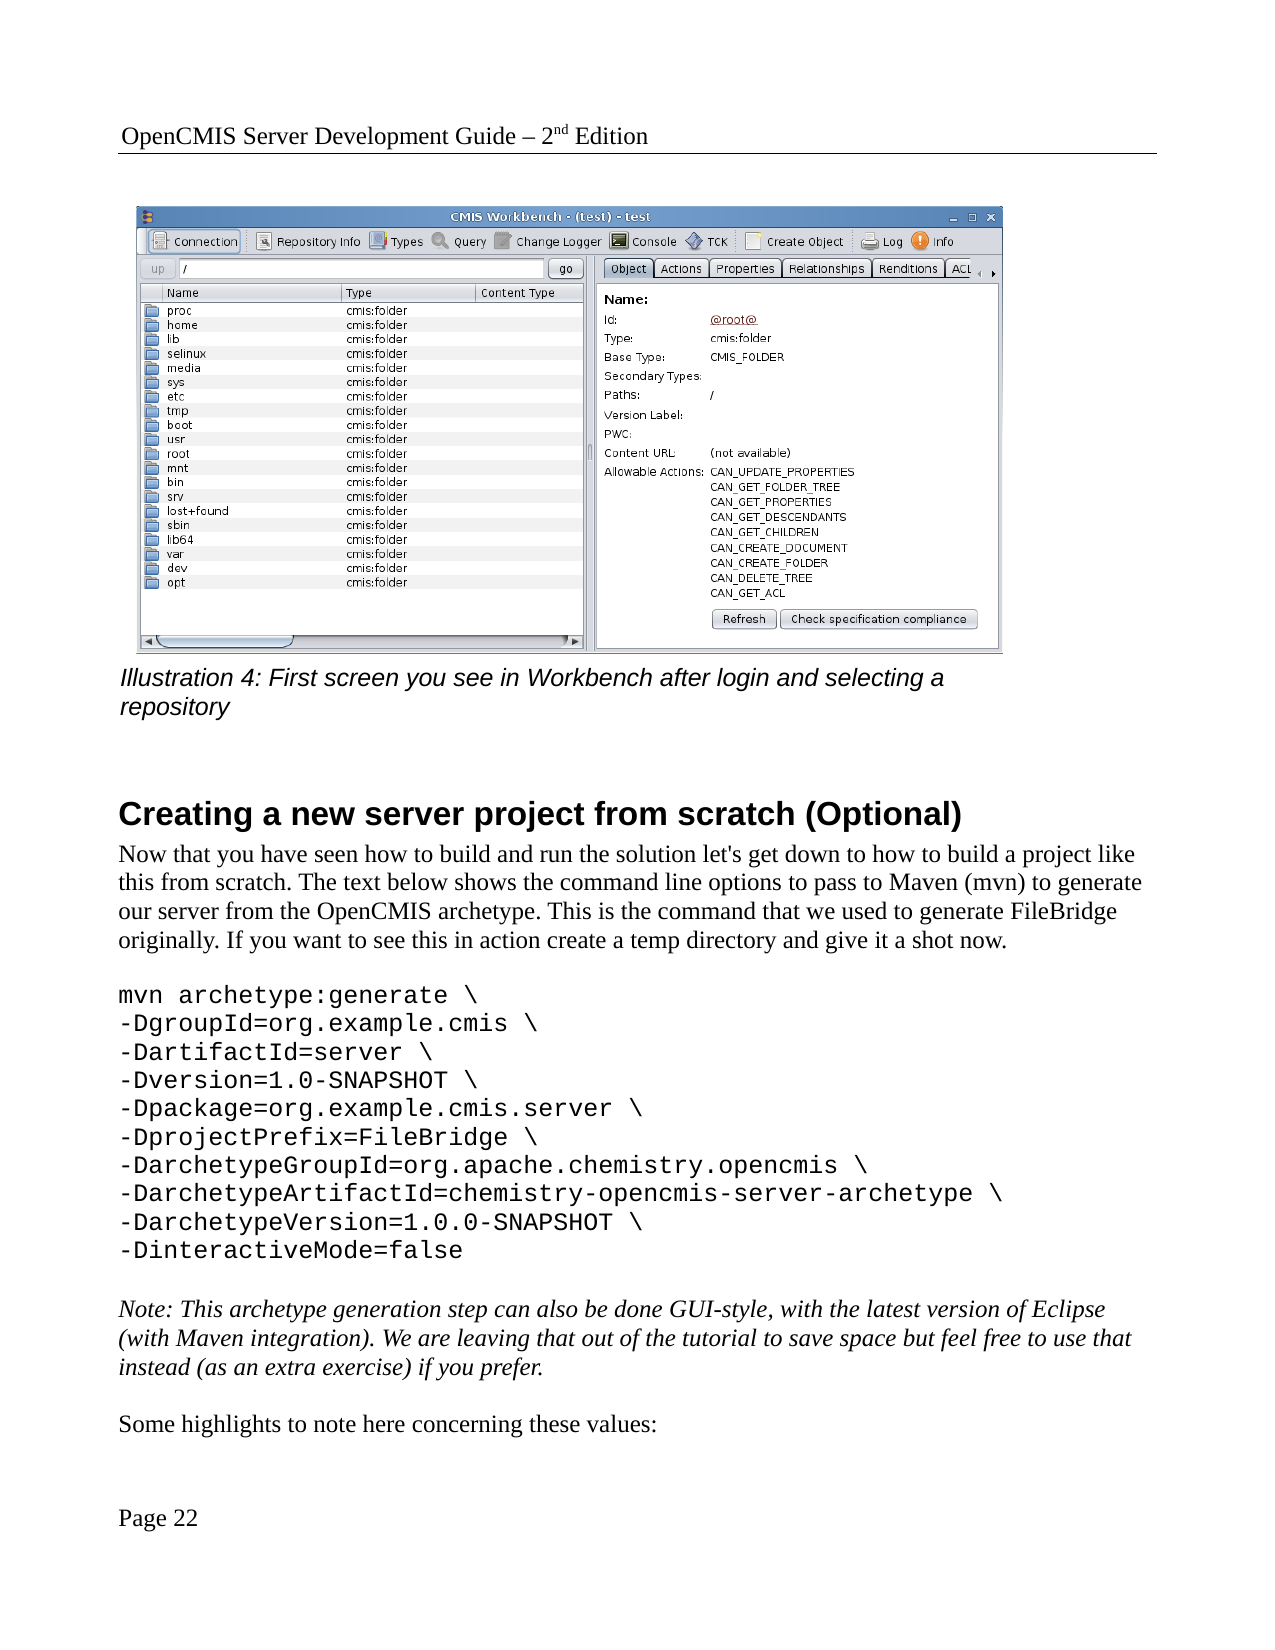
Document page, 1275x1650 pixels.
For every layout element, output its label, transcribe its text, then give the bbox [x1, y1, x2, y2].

list -DarchetypeArtifactId=chemistry-opencmis-server-archetype \ [118, 1181, 1157, 1209]
list -DinteractiveMode=false [118, 1237, 1157, 1266]
list -DarchetypeVersion=1.0.0-SNAPSHOT \ [118, 1209, 1157, 1237]
list Note: This archetype generation step can also be done GUI-style, with the latest version of Eclipse (with Maven integration). We are leaving that out of the tutorial to save space but feel free to use that instead (as an extra exercise) if you prefer. [118, 1294, 1157, 1381]
list -DprojectPrefix=FileBridge \ [118, 1124, 1157, 1152]
list Some highlights to note here concerning these values: [118, 1409, 1157, 1438]
list -Dpackage=org.example.cmis.server \ [118, 1096, 1157, 1124]
list mvn archetype:generate \ [118, 982, 1157, 1011]
list -DarchetypeGroupId=org.apache.chemistry.opencmis \ [118, 1152, 1157, 1181]
list Illustration 4: First screen you see in Workbench after login and selecting a repository [120, 663, 1008, 720]
picture [136, 206, 1003, 654]
list Now that you have seen how to build and run the solution let's get down to how to build a project like this from scratch. The text below shows the command line options to pass to Maven (mvn) to generate our server from the OpenCMIS archetype. This is the command that we used to generate FileBridge originally. If you want to see this in action create a temp directory and give it a shot now. [118, 839, 1157, 954]
list -DartifactId=server \ [118, 1039, 1157, 1067]
list -Dversion=1.0-SNAPSHOT \ [118, 1067, 1157, 1096]
list -DgroupId=org.example.cmis \ [118, 1011, 1157, 1039]
subtitle Creating a new server project from scratch (Optional) [118, 794, 1157, 832]
